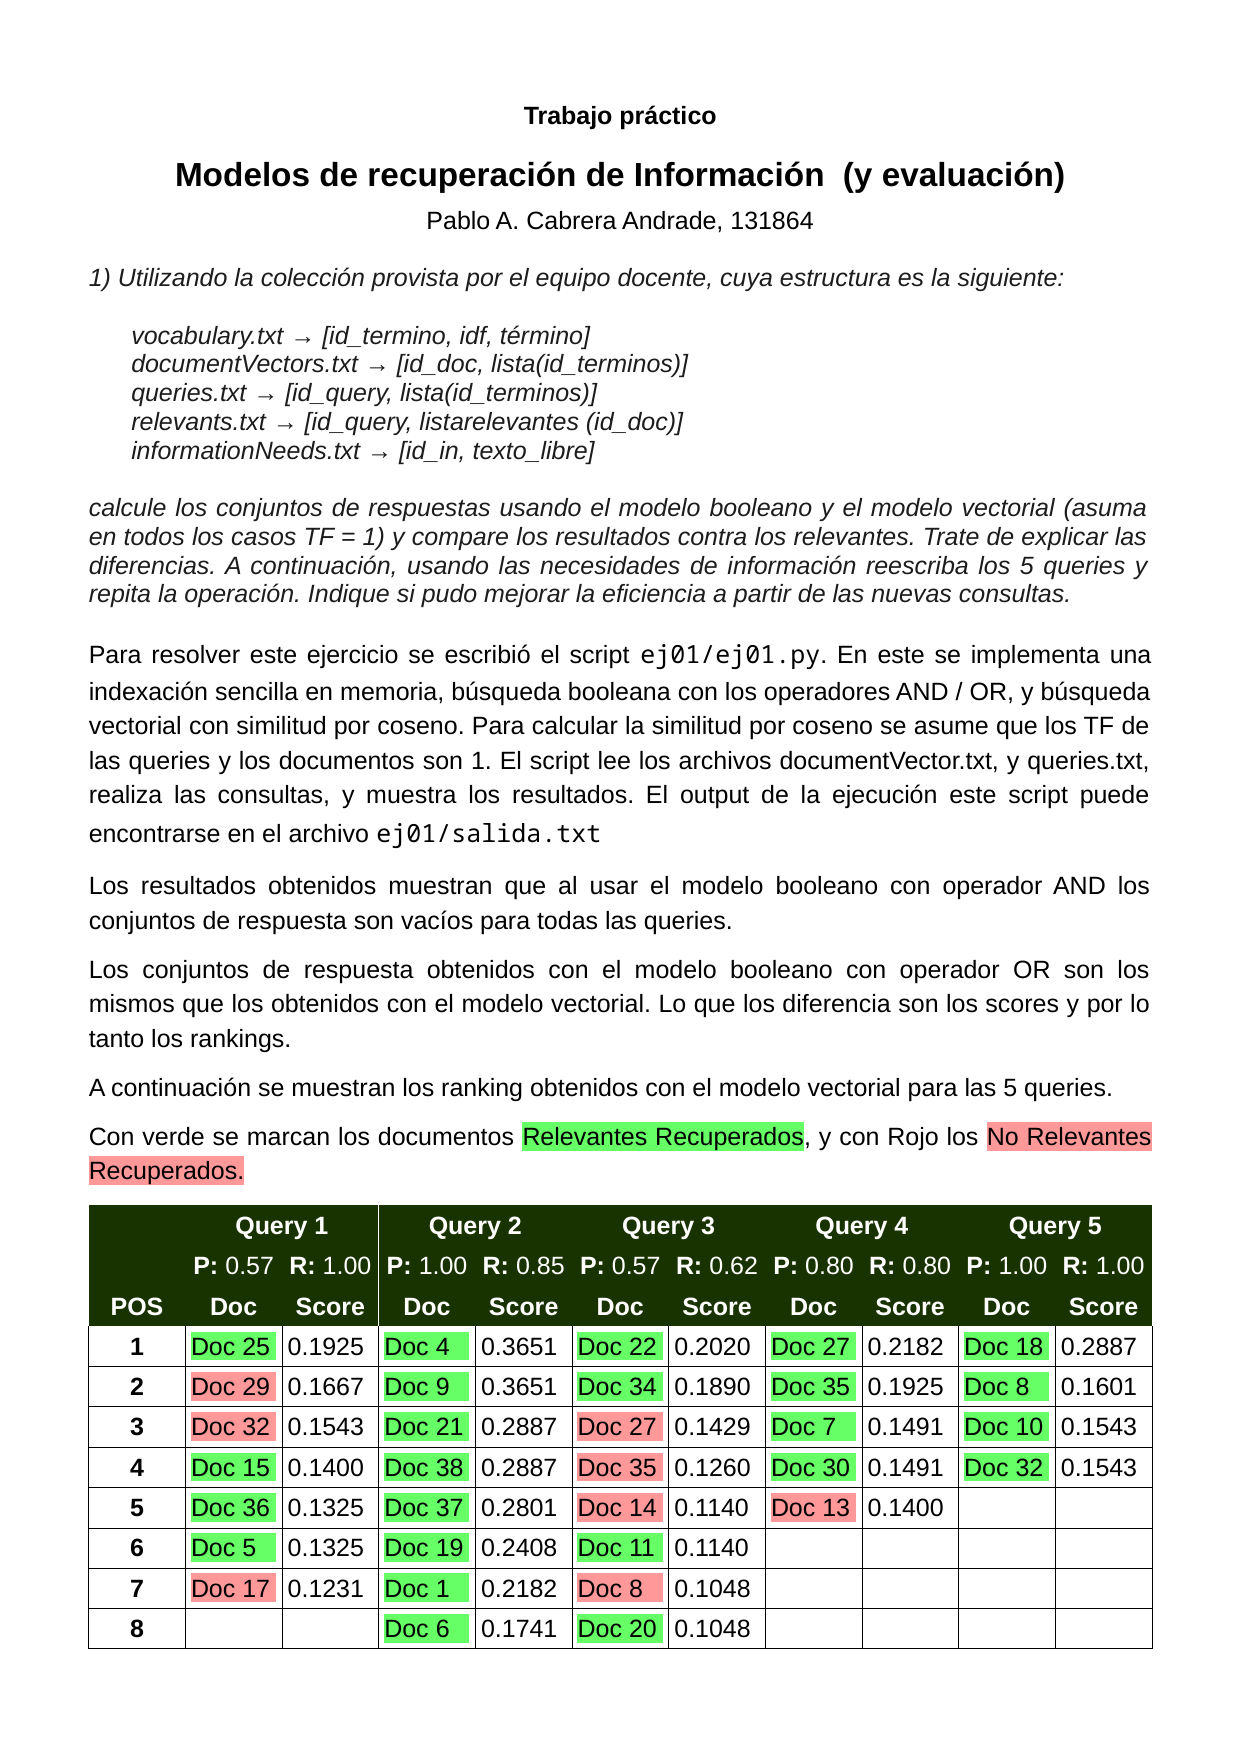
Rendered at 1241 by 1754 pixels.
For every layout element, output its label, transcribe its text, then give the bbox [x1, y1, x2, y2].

table_cell P: 1.00 [379, 1246, 475, 1286]
table_cell 0.2408 [476, 1529, 572, 1568]
table_cell 0.1890 [669, 1367, 765, 1406]
table_cell Doc 9 [379, 1367, 475, 1406]
table_cell R: 0.80 [862, 1246, 958, 1286]
table_cell Doc 38 [379, 1448, 475, 1487]
table_cell 6 [89, 1529, 185, 1568]
text documentVectors.txt → [id_doc, lista(id_terminos)] [88, 349, 1152, 378]
table_cell 0.1260 [669, 1448, 765, 1487]
table_cell [863, 1609, 958, 1648]
table_cell [959, 1488, 1055, 1527]
text A continuación se muestran los ranking obtenidos con el modelo vectorial para las 5 queries. [88, 1073, 1152, 1101]
table_cell 0.1140 [669, 1488, 765, 1527]
table_cell Doc 27 [766, 1326, 862, 1366]
table_cell 8 [89, 1609, 185, 1648]
table_cell Doc 19 [379, 1529, 475, 1568]
table_cell Doc 21 [379, 1407, 475, 1447]
table_header Query 3 [572, 1205, 765, 1246]
table_cell Doc [765, 1286, 862, 1326]
table_cell Doc 35 [573, 1448, 668, 1487]
table_cell Doc 27 [573, 1407, 668, 1447]
table_cell Doc 20 [573, 1609, 668, 1648]
table_cell Doc 35 [766, 1367, 862, 1406]
table_cell 0.1601 [1056, 1367, 1152, 1406]
text calcule los conjuntos de respuestas usando el modelo booleano y el modelo vectorial (asuma en todos los casos TF = 1) y compare los resultados contra los relevantes. Trate de explicar las diferencias. A continuación, usando las necesidades de información reescriba los 5 queries y repita la operación. Indique si pudo mejorar la eficiencia a partir de las nuevas consultas. [88, 493, 1152, 608]
table_cell 0.1741 [476, 1609, 572, 1648]
table_cell Doc 30 [766, 1448, 862, 1487]
table_cell Doc 15 [186, 1448, 282, 1487]
table_cell Doc 17 [186, 1569, 282, 1608]
table_cell 0.1925 [863, 1367, 958, 1406]
table_cell Score [282, 1286, 378, 1326]
table_cell Doc 22 [573, 1326, 668, 1366]
table_cell R: 1.00 [282, 1246, 378, 1286]
table_cell [766, 1609, 862, 1648]
table_cell [283, 1609, 378, 1648]
table_cell Score [1055, 1286, 1152, 1326]
table_cell Score [668, 1286, 765, 1326]
table_cell 0.1048 [669, 1569, 765, 1608]
table_cell Doc 4 [379, 1326, 475, 1366]
table_cell 0.2182 [863, 1326, 958, 1366]
table_cell Doc 32 [959, 1448, 1055, 1487]
table_cell 0.2801 [476, 1488, 572, 1527]
table_cell 2 [89, 1367, 185, 1406]
table_cell 0.1140 [669, 1529, 765, 1568]
table_cell Doc 1 [379, 1569, 475, 1608]
table_cell 0.3651 [476, 1367, 572, 1406]
table_cell 0.1325 [283, 1488, 378, 1527]
table_cell Doc 8 [959, 1367, 1055, 1406]
table_cell 0.2182 [476, 1569, 572, 1608]
table_header Query 4 [765, 1205, 958, 1246]
table_header [89, 1205, 185, 1286]
table_cell 0.1400 [283, 1448, 378, 1487]
table_cell 0.1325 [283, 1529, 378, 1568]
table_cell 0.2887 [476, 1448, 572, 1487]
table_cell 0.1543 [283, 1407, 378, 1447]
table_cell 0.1400 [863, 1488, 958, 1527]
text Los conjuntos de respuesta obtenidos con el modelo booleano con operador OR son los mismos que los obtenidos con el modelo vectorial. Lo que los diferencia son los scores y por lo tanto los rankings. [88, 955, 1152, 1052]
table_cell Doc 29 [186, 1367, 282, 1406]
table_cell Score [475, 1286, 572, 1326]
table_cell [186, 1609, 282, 1648]
table_cell 0.1429 [669, 1407, 765, 1447]
table_cell [959, 1569, 1055, 1608]
table_cell P: 0.57 [185, 1246, 282, 1286]
table_cell Doc 34 [573, 1367, 668, 1406]
text Para resolver este ejercicio se escribió el script ej01/ej01.py. En este se implementa una indexación sencilla en memoria, búsqueda booleana con los operadores AND / OR, y búsqueda vectorial con similitud por coseno. Para calcular la similitud por coseno se asume que los TF de las queries y los documentos son 1. El script lee los archivos documentVector.txt, y queries.txt, realiza las consultas, y muestra los resultados. El output de la ejecución este script puede encontrarse en el archivo ej01/salida.txt [88, 637, 1152, 850]
table_cell 0.1543 [1056, 1407, 1152, 1447]
table_cell Doc 25 [186, 1326, 282, 1366]
table_cell [766, 1569, 862, 1608]
table_cell POS [89, 1286, 185, 1326]
text Trabajo práctico [88, 101, 1152, 130]
table_cell R: 0.85 [475, 1246, 572, 1286]
table_cell 0.1491 [863, 1448, 958, 1487]
text Pablo A. Cabrera Andrade, 131864 [88, 206, 1152, 234]
table_cell Doc 10 [959, 1407, 1055, 1447]
table_cell Doc [379, 1286, 475, 1326]
text queries.txt → [id_query, lista(id_terminos)] [88, 378, 1152, 407]
text informationNeeds.txt → [id_in, texto_libre] [88, 436, 1152, 464]
table_cell [863, 1569, 958, 1608]
table_cell [1056, 1529, 1152, 1568]
table_cell Doc [958, 1286, 1055, 1326]
table_cell 0.1543 [1056, 1448, 1152, 1487]
table_cell Score [862, 1286, 958, 1326]
table_cell Doc 18 [959, 1326, 1055, 1366]
table_cell 7 [89, 1569, 185, 1608]
table_cell 0.1231 [283, 1569, 378, 1608]
table_cell [959, 1609, 1055, 1648]
table_cell R: 0.62 [668, 1246, 765, 1286]
table_cell Doc 36 [186, 1488, 282, 1527]
text Con verde se marcan los documentos Relevantes Recuperados, y con Rojo los No Relevantes Recuperados. [88, 1122, 1152, 1185]
table_cell [959, 1529, 1055, 1568]
table_cell Doc 8 [573, 1569, 668, 1608]
table_cell 0.1491 [863, 1407, 958, 1447]
table_cell Doc 7 [766, 1407, 862, 1447]
table_cell 0.2020 [669, 1326, 765, 1366]
table_cell Doc [185, 1286, 282, 1326]
title Modelos de recuperación de Información (y evaluación) [88, 155, 1152, 193]
table_cell 3 [89, 1407, 185, 1447]
table_header Query 5 [958, 1205, 1152, 1246]
table_cell [1056, 1609, 1152, 1648]
text vocabulary.txt → [id_termino, idf, término] [88, 321, 1152, 349]
table_cell Doc 14 [573, 1488, 668, 1527]
table_cell Doc 5 [186, 1529, 282, 1568]
table_cell Doc 37 [379, 1488, 475, 1527]
table_cell 0.1925 [283, 1326, 378, 1366]
text Los resultados obtenidos muestran que al usar el modelo booleano con operador AND los conjuntos de respuesta son vacíos para todas las queries. [88, 871, 1152, 934]
table_header Query 1 [185, 1205, 378, 1246]
text 1) Utilizando la colección provista por el equipo docente, cuya estructura es la siguiente: [88, 263, 1152, 292]
table_cell P: 0.80 [765, 1246, 862, 1286]
table_cell Doc [572, 1286, 668, 1326]
table_cell P: 1.00 [958, 1246, 1055, 1286]
table_cell Doc 32 [186, 1407, 282, 1447]
table_cell Doc 13 [766, 1488, 862, 1527]
table_cell Doc 6 [379, 1609, 475, 1648]
table_cell Doc 11 [573, 1529, 668, 1568]
table_cell 0.1048 [669, 1609, 765, 1648]
table_cell [1056, 1488, 1152, 1527]
table_cell 4 [89, 1448, 185, 1487]
table_cell 0.3651 [476, 1326, 572, 1366]
table_cell P: 0.57 [572, 1246, 668, 1286]
table_cell 1 [89, 1326, 185, 1366]
table_header Query 2 [379, 1205, 572, 1246]
table_cell 0.2887 [1056, 1326, 1152, 1366]
text relevants.txt → [id_query, listarelevantes (id_doc)] [88, 407, 1152, 436]
table_cell [1056, 1569, 1152, 1608]
table_cell R: 1.00 [1055, 1246, 1152, 1286]
table_cell [766, 1529, 862, 1568]
table_cell 5 [89, 1488, 185, 1527]
table_cell 0.2887 [476, 1407, 572, 1447]
table_cell 0.1667 [283, 1367, 378, 1406]
table_cell [863, 1529, 958, 1568]
